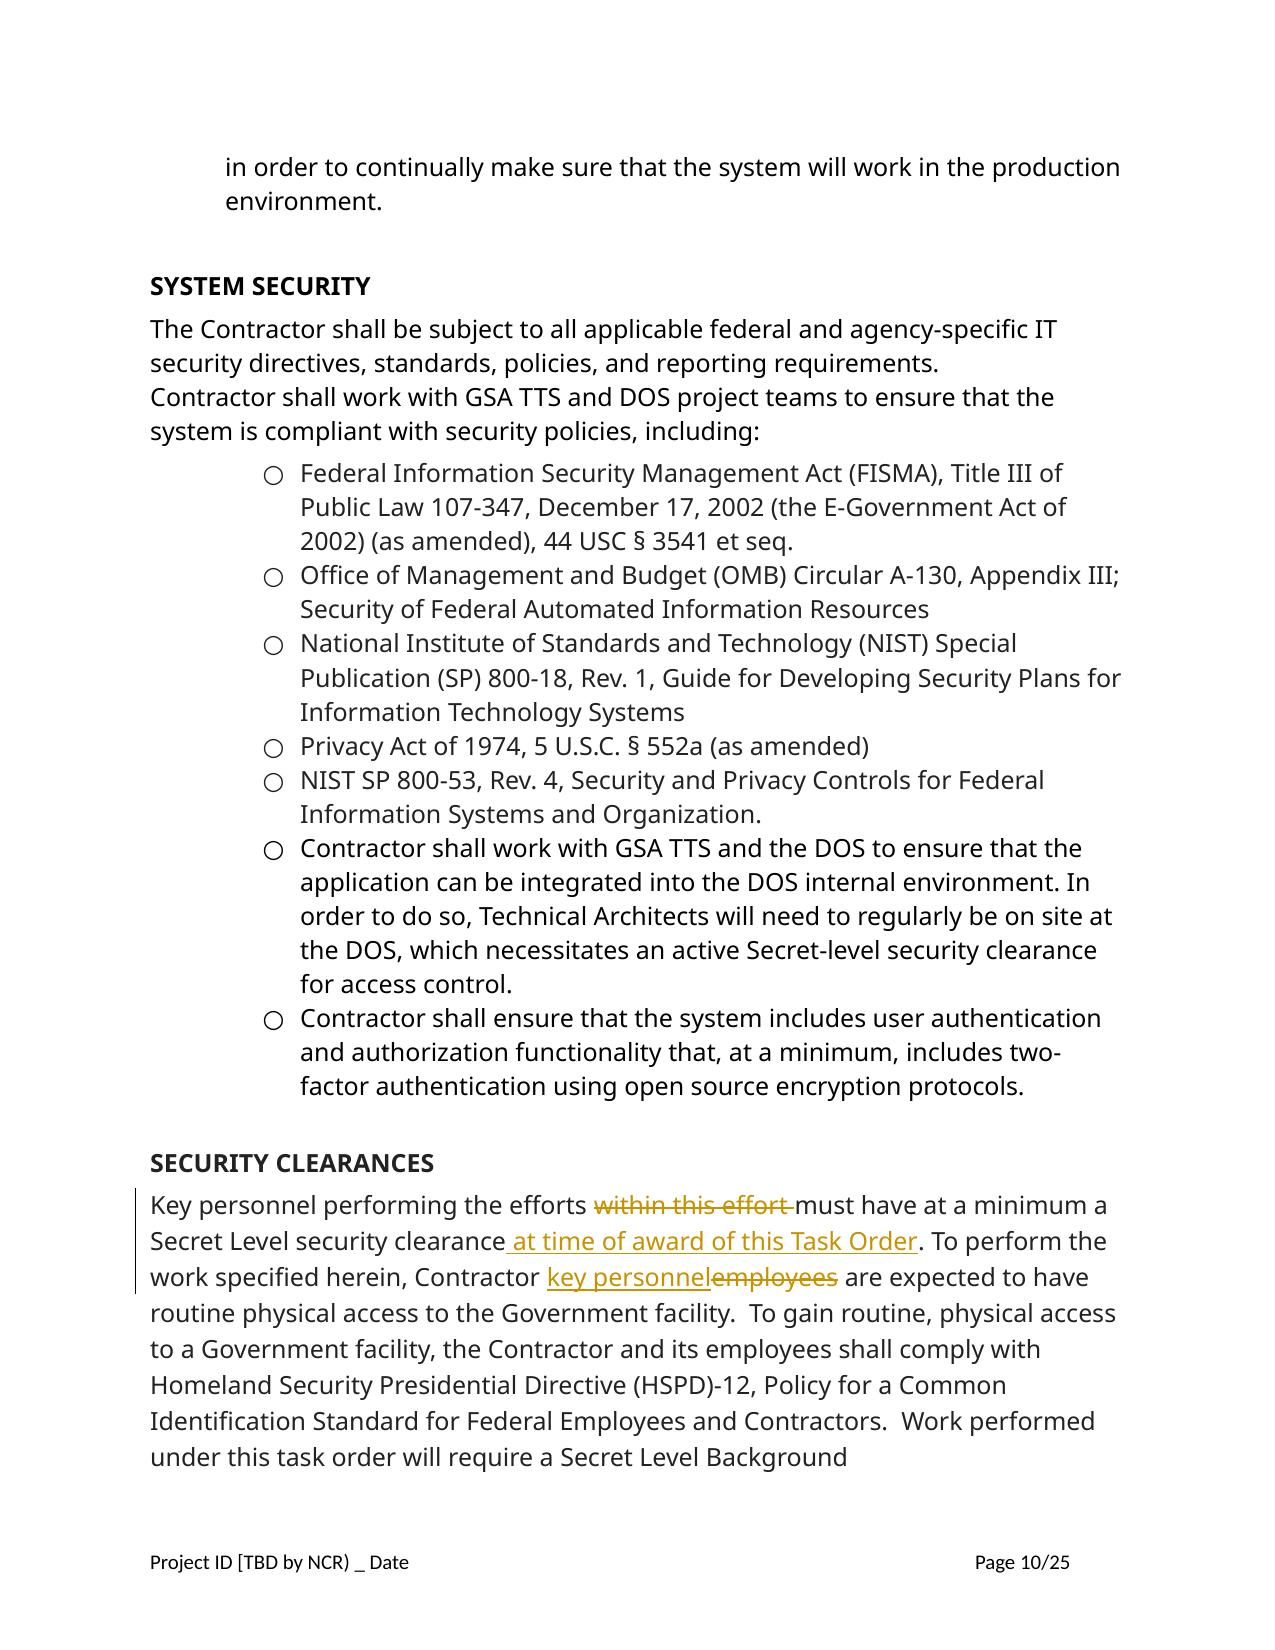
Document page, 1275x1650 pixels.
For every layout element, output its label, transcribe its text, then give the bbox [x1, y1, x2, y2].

list Privacy Act of 1974, 5 U.S.C. § 552a (as amended) [262, 728, 1125, 762]
text Contractor shall work with GSA TTS and DOS project teams to ensure that the system is compliant with security policies, including: [150, 379, 1125, 447]
list Federal Information Security Management Act (FISMA), Title III of Public Law 107-347, December 17, 2002 (the E-Government Act of 2002) (as amended), 44 USC § 3541 et seq. [262, 456, 1125, 558]
list National Institute of Standards and Technology (NIST) Special Publication (SP) 800-18, Rev. 1, Guide for Developing Security Plans for Information Technology Systems [262, 626, 1125, 728]
list in order to continually make sure that the system will work in the production environment. [187, 150, 1125, 218]
list NIST SP 800-53, Rev. 4, Security and Privacy Controls for Federal Information Systems and Organization. [262, 762, 1125, 831]
list Contractor shall ensure that the system includes user authentication and authorization functionality that, at a minimum, includes two-factor authentication using open source encryption protocols. [262, 1001, 1125, 1103]
text SECURITY CLEARANCES [150, 1145, 1125, 1179]
text The Contractor shall be subject to all applicable federal and agency-specific IT security directives, standards, policies, and reporting requirements. [150, 311, 1125, 379]
list Contractor shall work with GSA TTS and the DOS to ensure that the application can be integrated into the DOS internal environment. In order to do so, Technical Architects will need to regularly be on site at the DOS, which necessitates an active Secret-level security clearance for access control. [262, 831, 1125, 1001]
list Office of Management and Budget (OMB) Circular A-130, Appendix III; Security of Federal Automated Information Resources [262, 558, 1125, 626]
text SYSTEM SECURITY [150, 269, 1125, 303]
text Key personnel performing the efforts must have at a minimum a Secret Level security clearance at time of award of this Task Order. To perform the work specified herein, Contractor key personnel are expected to have routine physical access to the Government facility. To gain routine, physical access to a Government facility, the Contractor and its employees shall comply with Homeland Security Presidential Directive (HSPD)-12, Policy for a Common Identification Standard for Federal Employees and Contractors. Work performed under this task order will require a Secret Level Background [150, 1188, 1125, 1474]
